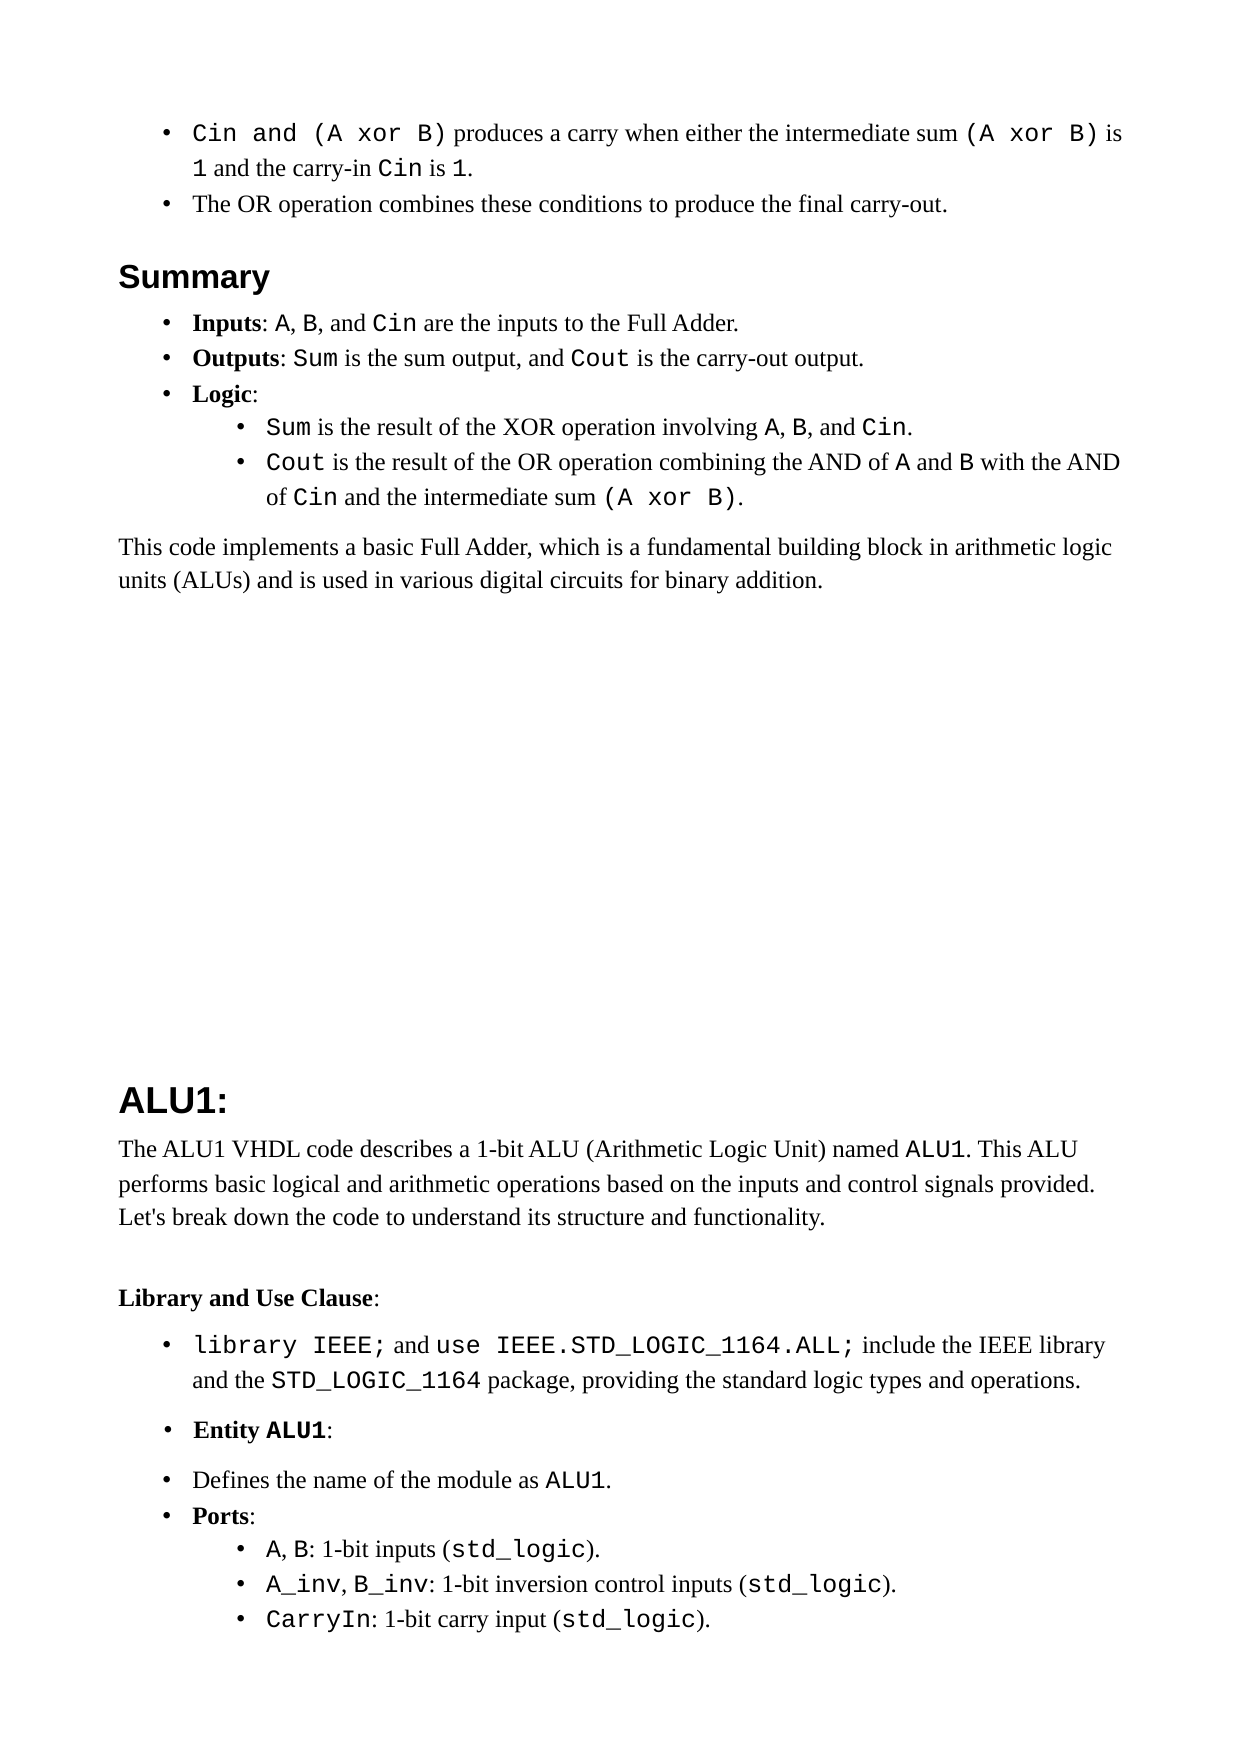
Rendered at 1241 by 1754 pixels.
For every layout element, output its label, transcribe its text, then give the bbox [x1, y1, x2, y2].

list library IEEE; and use IEEE.STD_LOGIC_1164.ALL; include the IEEE library and the STD_LOGIC_1164 package, providing the standard logic types and operations. [162, 1330, 1122, 1396]
list Cout is the result of the OR operation combining the AND of A and B with the AND of Cin and the intermediate sum (A xor B). [236, 447, 1122, 513]
list CarryIn: 1-bit carry input (std_logic). [236, 1604, 1122, 1635]
list Logic: [162, 379, 1122, 408]
text Library and Use Clause: [118, 1283, 1122, 1311]
list The OR operation combines these conditions to produce the final carry-out. [162, 189, 1122, 217]
list Inputs: A, B, and Cin are the inputs to the Full Adder. [162, 308, 1122, 339]
list Cin and (A xor B) produces a carry when either the intermediate sum (A xor B) is 1 and the carry-in Cin is 1. [162, 118, 1122, 184]
list Outputs: Sum is the sum output, and Cout is the carry-out output. [162, 343, 1122, 374]
list Entity ALU1: [164, 1415, 1122, 1446]
subtitle Summary [118, 257, 1122, 296]
list Ports: [162, 1501, 1122, 1529]
list Sum is the result of the XOR operation involving A, B, and Cin. [236, 412, 1122, 443]
text This code implements a basic Full Adder, which is a fundamental building block in arithmetic logic units (ALUs) and is used in various digital circuits for binary addition. [118, 532, 1122, 594]
list Defines the name of the module as ALU1. [162, 1465, 1122, 1496]
subtitle ALU1: [118, 733, 1122, 1121]
list A, B: 1-bit inputs (std_logic). [236, 1534, 1122, 1564]
list A_inv, B_inv: 1-bit inversion control inputs (std_logic). [236, 1569, 1122, 1600]
text The ALU1 VHDL code describes a 1-bit ALU (Arithmetic Logic Unit) named ALU1. This ALU performs basic logical and arithmetic operations based on the inputs and control signals provided. Let's break down the code to understand its structure and functionality. [118, 1134, 1122, 1264]
